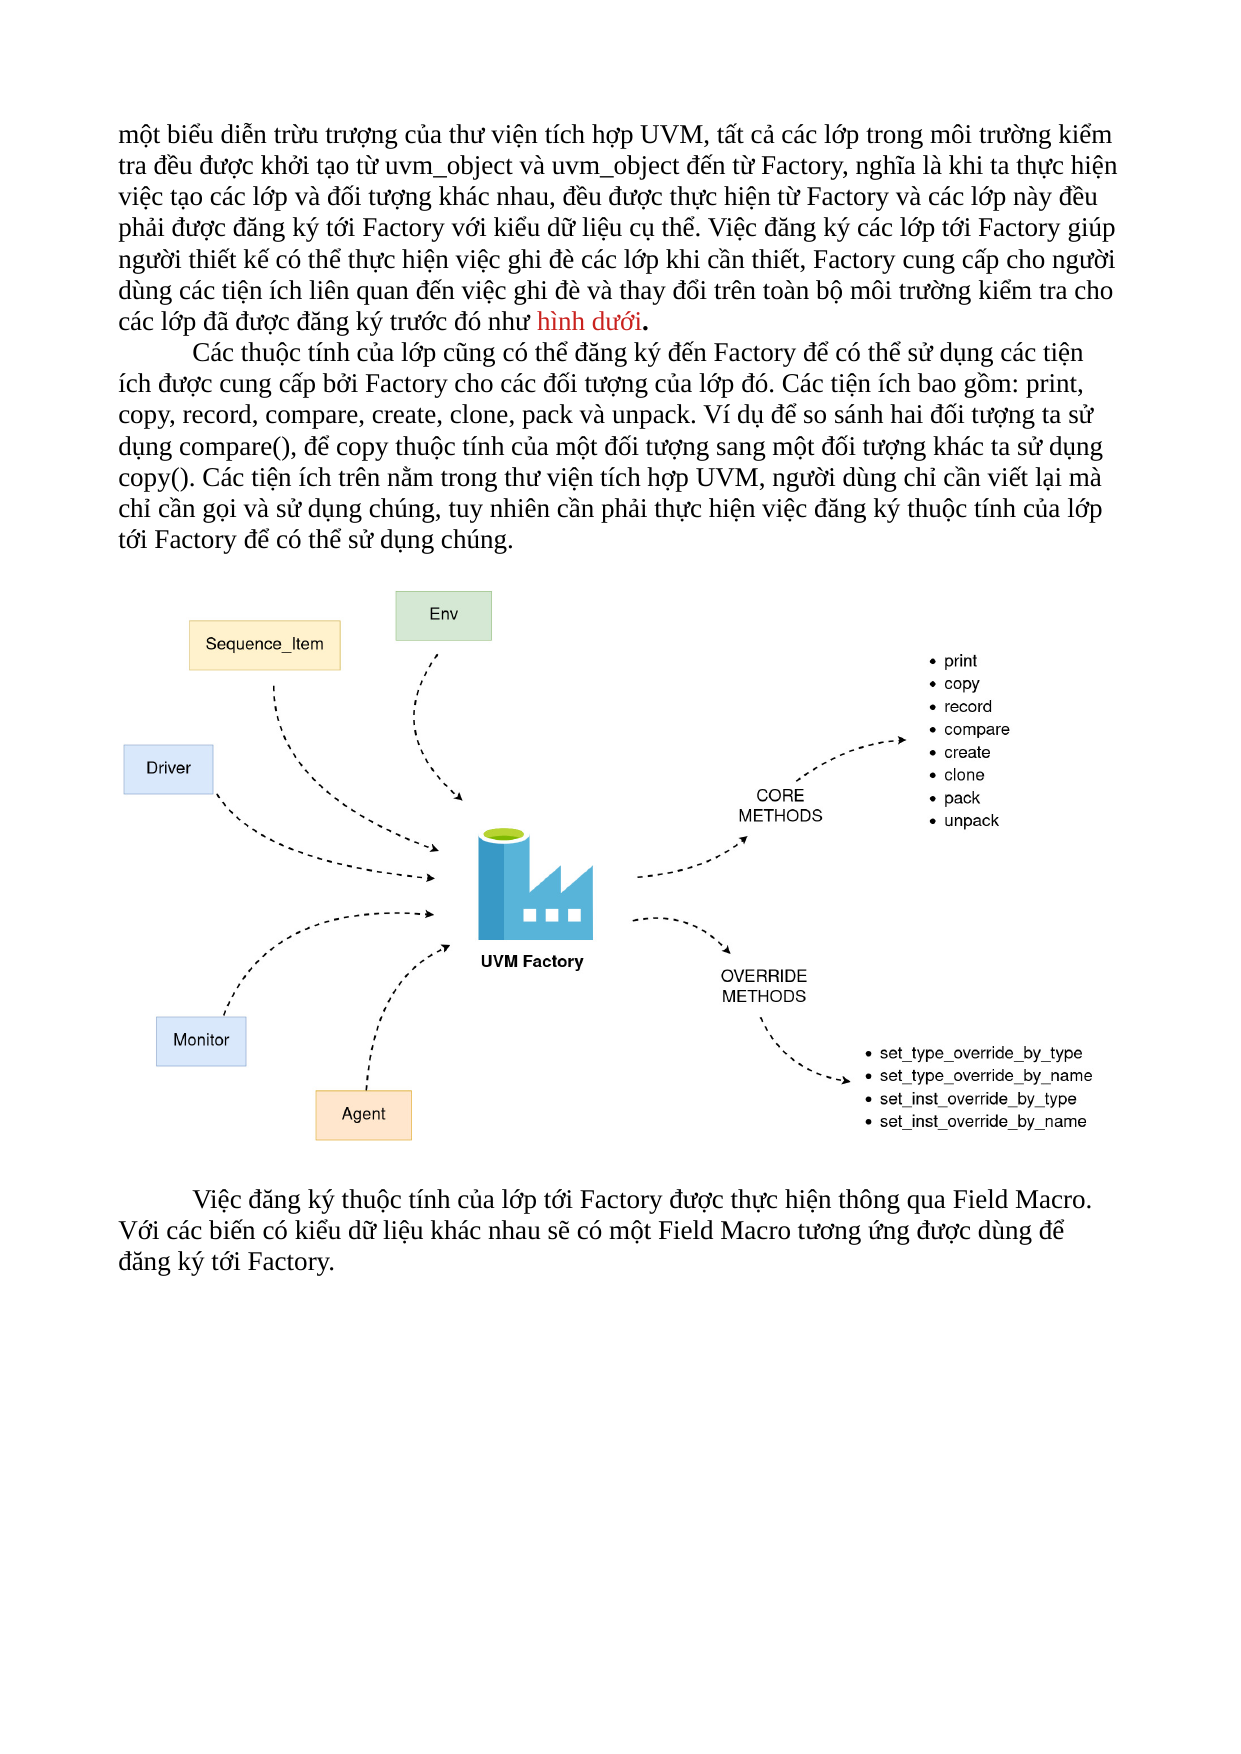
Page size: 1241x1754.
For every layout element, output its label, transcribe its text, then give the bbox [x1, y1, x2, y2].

text Việc đăng ký thuộc tính của lớp tới Factory được thực hiện thông qua Field Macro. Với các biến có kiểu dữ liệu khác nhau sẽ có một Field Macro tương ứng được dùng để đăng ký tới Factory. [118, 1183, 1122, 1277]
picture [118, 585, 1123, 1152]
text một biểu diễn trừu trượng của thư viện tích hợp UVM, tất cả các lớp trong môi trường kiểm tra đều được khởi tạo từ uvm_object và uvm_object đến từ Factory, nghĩa là khi ta thực hiện việc tạo các lớp và đối tượng khác nhau, đều được thực hiện từ Factory và các lớp này đều phải được đăng ký tới Factory với kiểu dữ liệu cụ thể. Việc đăng ký các lớp tới Factory giúp người thiết kế có thể thực hiện việc ghi đè các lớp khi cần thiết, Factory cung cấp cho người dùng các tiện ích liên quan đến việc ghi đè và thay đổi trên toàn bộ môi trường kiểm tra cho các lớp đã được đăng ký trước đó như hình dưới. [118, 118, 1122, 336]
text Các thuộc tính của lớp cũng có thể đăng ký đến Factory để có thể sử dụng các tiện ích được cung cấp bởi Factory cho các đối tượng của lớp đó. Các tiện ích bao gồm: print, copy, record, compare, create, clone, pack và unpack. Ví dụ để so sánh hai đối tượng ta sử dụng compare(), để copy thuộc tính của một đối tượng sang một đối tượng khác ta sử dụng copy(). Các tiện ích trên nằm trong thư viện tích hợp UVM, người dùng chỉ cần viết lại mà chỉ cần gọi và sử dụng chúng, tuy nhiên cần phải thực hiện việc đăng ký thuộc tính của lớp tới Factory để có thể sử dụng chúng. [118, 336, 1122, 554]
